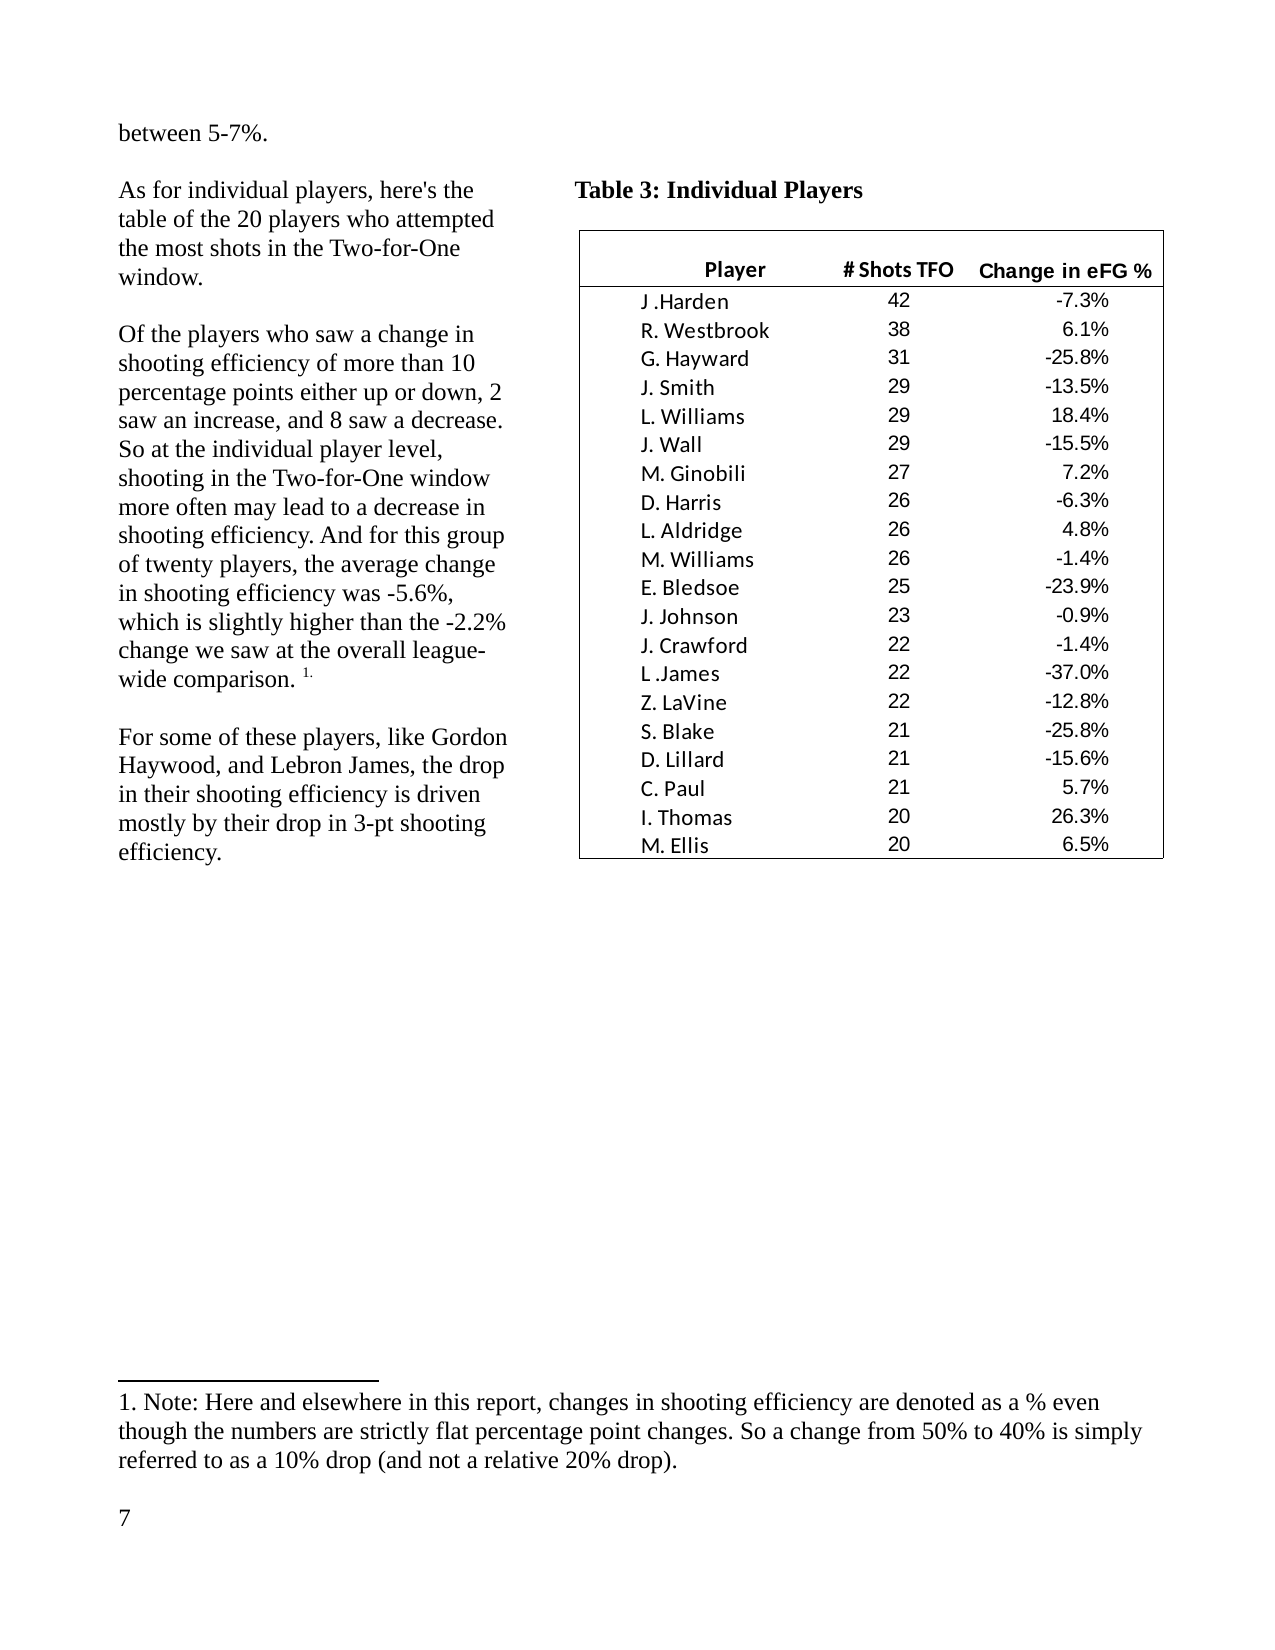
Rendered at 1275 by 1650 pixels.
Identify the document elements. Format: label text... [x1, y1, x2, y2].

text For some of these players, like Gordon Haywood, and Lebron James, the drop in their shooting efficiency is driven mostly by their drop in 3-pt shooting efficiency. [118, 722, 531, 866]
text between 5-7%. [118, 118, 1157, 147]
text As for individual players, here's the table of the 20 players who attempted the most shots in the Two-for-One window. [118, 176, 1196, 889]
text Of the players who saw a change in shooting efficiency of more than 10 percentage points either up or down, 2 saw an increase, and 8 saw a decrease. So at the individual player level, shooting in the Two-for-One window more often may lead to a decrease in shooting efficiency. And for this group of twenty players, the average change in shooting efficiency was -5.6%, which is slightly higher than the -2.2% change we saw at the overall league-wide comparison. [118, 319, 531, 693]
text Table 3: Individual Players [531, 176, 1196, 204]
text Note: Here and elsewhere in this report, changes in shooting efficiency are denoted as a % even though the numbers are strictly flat percentage point changes. So a change from 50% to 40% is simply referred to as a 10% drop (and not a relative 20% drop). [118, 1387, 1157, 1474]
